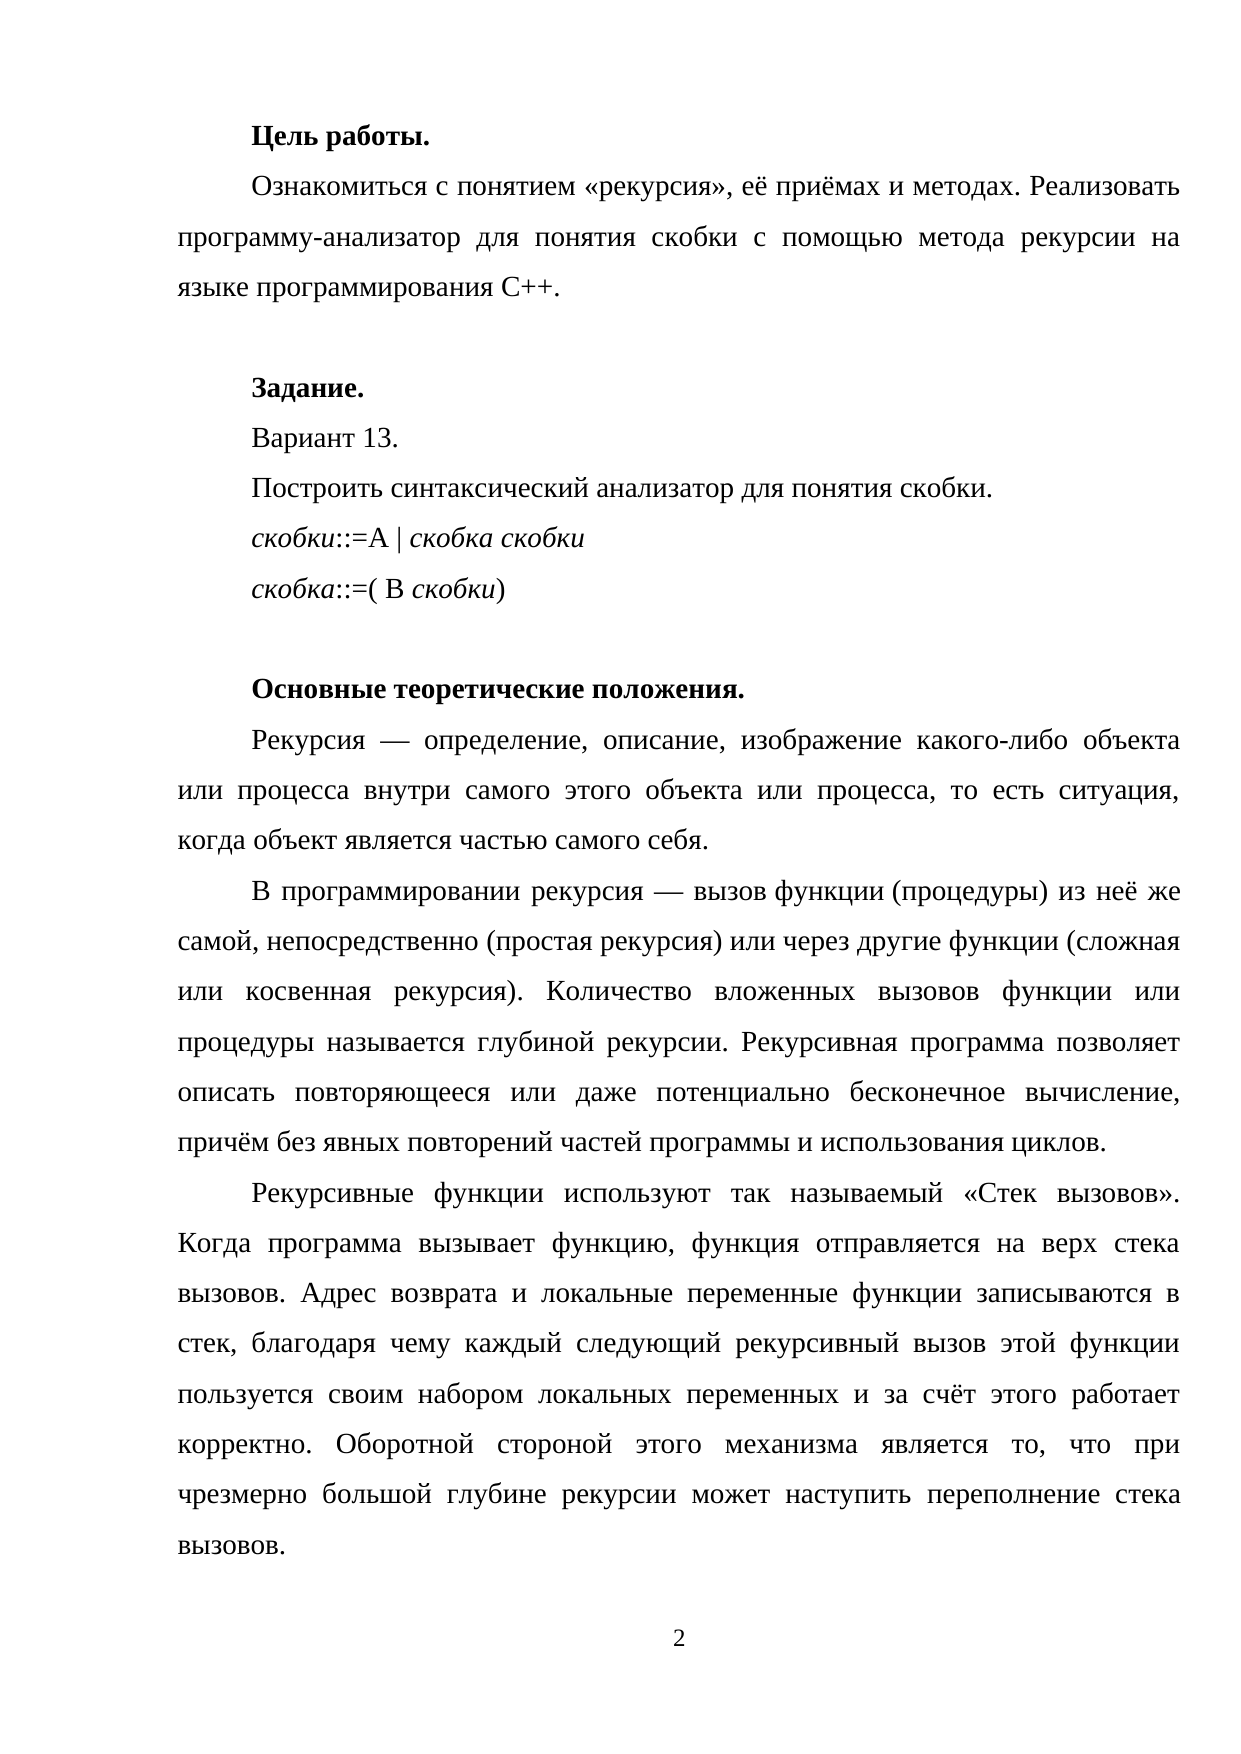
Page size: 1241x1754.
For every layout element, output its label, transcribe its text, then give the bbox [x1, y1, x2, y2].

text Цель работы. [177, 118, 1181, 152]
text Задание. [177, 370, 1181, 403]
text скобки::=А | скобка скобки [177, 521, 1181, 554]
text скобка::=( B скобки) [177, 571, 1181, 604]
text Рекурсия — определение, описание, изображение какого-либо объекта или процесса внутри самого этого объекта или процесса, то есть ситуация, когда объект является частью самого себя. [177, 722, 1181, 856]
text В программировании рекурсия — вызов функции (процедуры) из неё же самой, непосредственно (простая рекурсия) или через другие функции (сложная или косвенная рекурсия). Количество вложенных вызовов функции или процедуры называется глубиной рекурсии. Рекурсивная программа позволяет описать повторяющееся или даже потенциально бесконечное вычисление, причём без явных повторений частей программы и использования циклов. [177, 873, 1181, 1158]
text Основные теоретические положения. [177, 672, 1181, 705]
text Построить синтаксический анализатор для понятия скобки. [177, 470, 1181, 504]
text Рекурсивные функции используют так называемый «Стек вызовов». Когда программа вызывает функцию, функция отправляется на верх стека вызовов. Адрес возврата и локальные переменные функции записываются в стек, благодаря чему каждый следующий рекурсивный вызов этой функции пользуется своим набором локальных переменных и за счёт этого работает корректно. Оборотной стороной этого механизма является то, что при чрезмерно большой глубине рекурсии может наступить переполнение стека вызовов. [177, 1175, 1181, 1560]
text Ознакомиться с понятием «рекурсия», её приёмах и методах. Реализовать программу-анализатор для понятия скобки с помощью метода рекурсии на языке программирования C++. [177, 168, 1181, 303]
text Вариант 13. [177, 420, 1181, 453]
